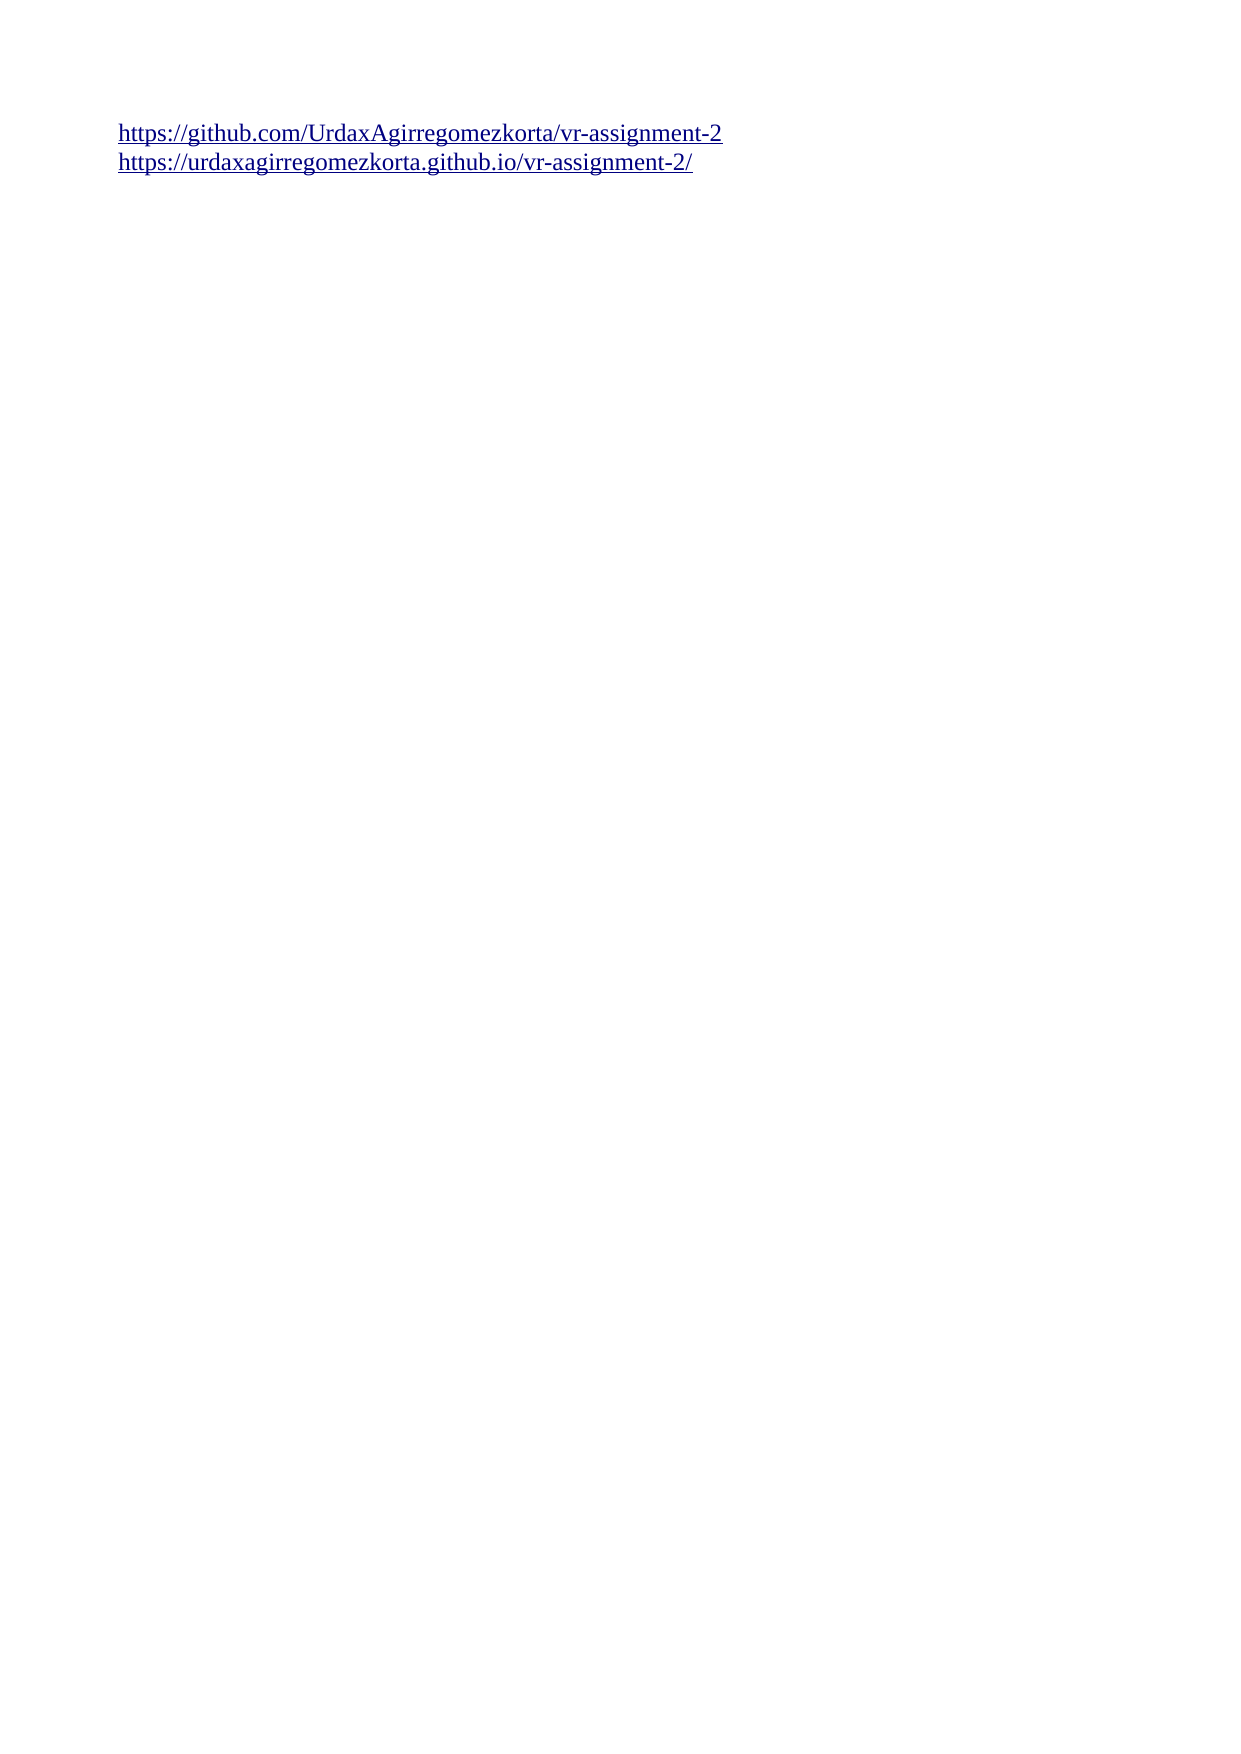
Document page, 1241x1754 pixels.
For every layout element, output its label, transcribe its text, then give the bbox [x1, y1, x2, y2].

text https://github.com/UrdaxAgirregomezkorta/vr-assignment-2 https://urdaxagirregomezkorta.github.io/vr-assignment-2/ [118, 118, 1122, 176]
